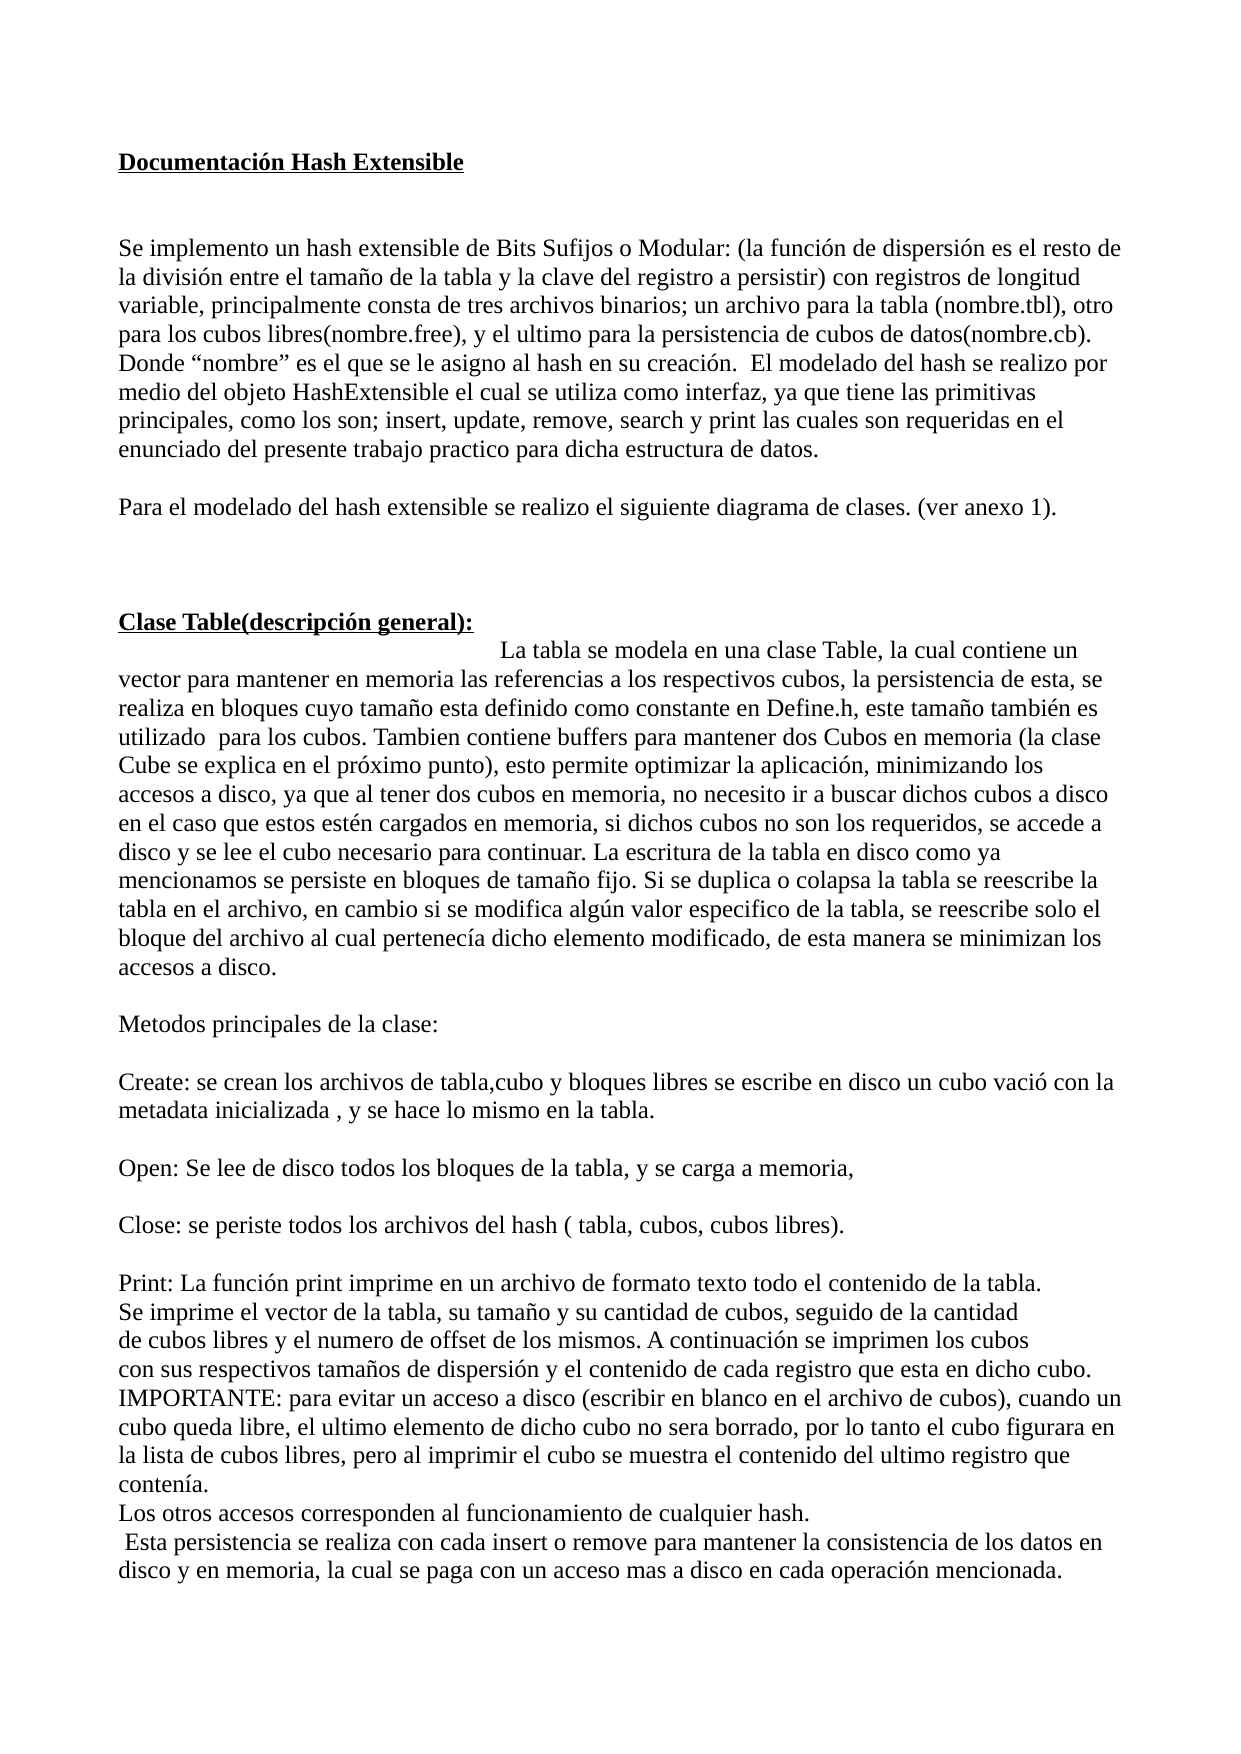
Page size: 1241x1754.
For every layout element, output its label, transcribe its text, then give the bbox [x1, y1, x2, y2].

text Los otros accesos corresponden al funcionamiento de cualquier hash. [118, 1498, 1122, 1527]
text La tabla se modela en una clase Table, la cual contiene un vector para mantener en memoria las referencias a los respectivos cubos, la persistencia de esta, se realiza en bloques cuyo tamaño esta definido como constante en Define.h, este tamaño también es utilizado para los cubos. Tambien contiene buffers para mantener dos Cubos en memoria (la clase Cube se explica en el próximo punto), esto permite optimizar la aplicación, minimizando los accesos a disco, ya que al tener dos cubos en memoria, no necesito ir a buscar dichos cubos a disco en el caso que estos estén cargados en memoria, si dichos cubos no son los requeridos, se accede a disco y se lee el cubo necesario para continuar. La escritura de la tabla en disco como ya mencionamos se persiste en bloques de tamaño fijo. Si se duplica o colapsa la tabla se reescribe la tabla en el archivo, en cambio si se modifica algún valor especifico de la tabla, se reescribe solo el bloque del archivo al cual pertenecía dicho elemento modificado, de esta manera se minimizan los accesos a disco. [118, 636, 1122, 981]
text Se implemento un hash extensible de Bits Sufijos o Modular: (la función de dispersión es el resto de la división entre el tamaño de la tabla y la clave del registro a persistir) con registros de longitud variable, principalmente consta de tres archivos binarios; un archivo para la tabla (nombre.tbl), otro para los cubos libres(nombre.free), y el ultimo para la persistencia de cubos de datos(nombre.cb). Donde “nombre” es el que se le asigno al hash en su creación. El modelado del hash se realizo por medio del objeto HashExtensible el cual se utiliza como interfaz, ya que tiene las primitivas principales, como los son; insert, update, remove, search y print las cuales son requeridas en el enunciado del presente trabajo practico para dicha estructura de datos. [118, 233, 1122, 463]
text con sus respectivos tamaños de dispersión y el contenido de cada registro que esta en dicho cubo. [118, 1354, 1122, 1383]
text Open: Se lee de disco todos los bloques de la tabla, y se carga a memoria, [118, 1153, 1122, 1182]
text IMPORTANTE: para evitar un acceso a disco (escribir en blanco en el archivo de cubos), cuando un cubo queda libre, el ultimo elemento de dicho cubo no sera borrado, por lo tanto el cubo figurara en la lista de cubos libres, pero al imprimir el cubo se muestra el contenido del ultimo registro que contenía. [118, 1383, 1122, 1498]
text Para el modelado del hash extensible se realizo el siguiente diagrama de clases. (ver anexo 1). [118, 492, 1122, 521]
text Documentación Hash Extensible [118, 147, 1122, 176]
text Close: se periste todos los archivos del hash ( tabla, cubos, cubos libres). [118, 1211, 1122, 1239]
text Create: se crean los archivos de tabla,cubo y bloques libres se escribe en disco un cubo vació con la metadata inicializada , y se hace lo mismo en la tabla. [118, 1067, 1122, 1124]
text Metodos principales de la clase: [118, 1009, 1122, 1038]
text de cubos libres y el numero de offset de los mismos. A continuación se imprimen los cubos [118, 1326, 1122, 1354]
text Print: La función print imprime en un archivo de formato texto todo el contenido de la tabla. [118, 1268, 1122, 1297]
text Se imprime el vector de la tabla, su tamaño y su cantidad de cubos, seguido de la cantidad [118, 1297, 1122, 1326]
text Clase Table(descripción general): [118, 607, 1122, 636]
text Esta persistencia se realiza con cada insert o remove para mantener la consistencia de los datos en disco y en memoria, la cual se paga con un acceso mas a disco en cada operación mencionada. [118, 1527, 1122, 1584]
